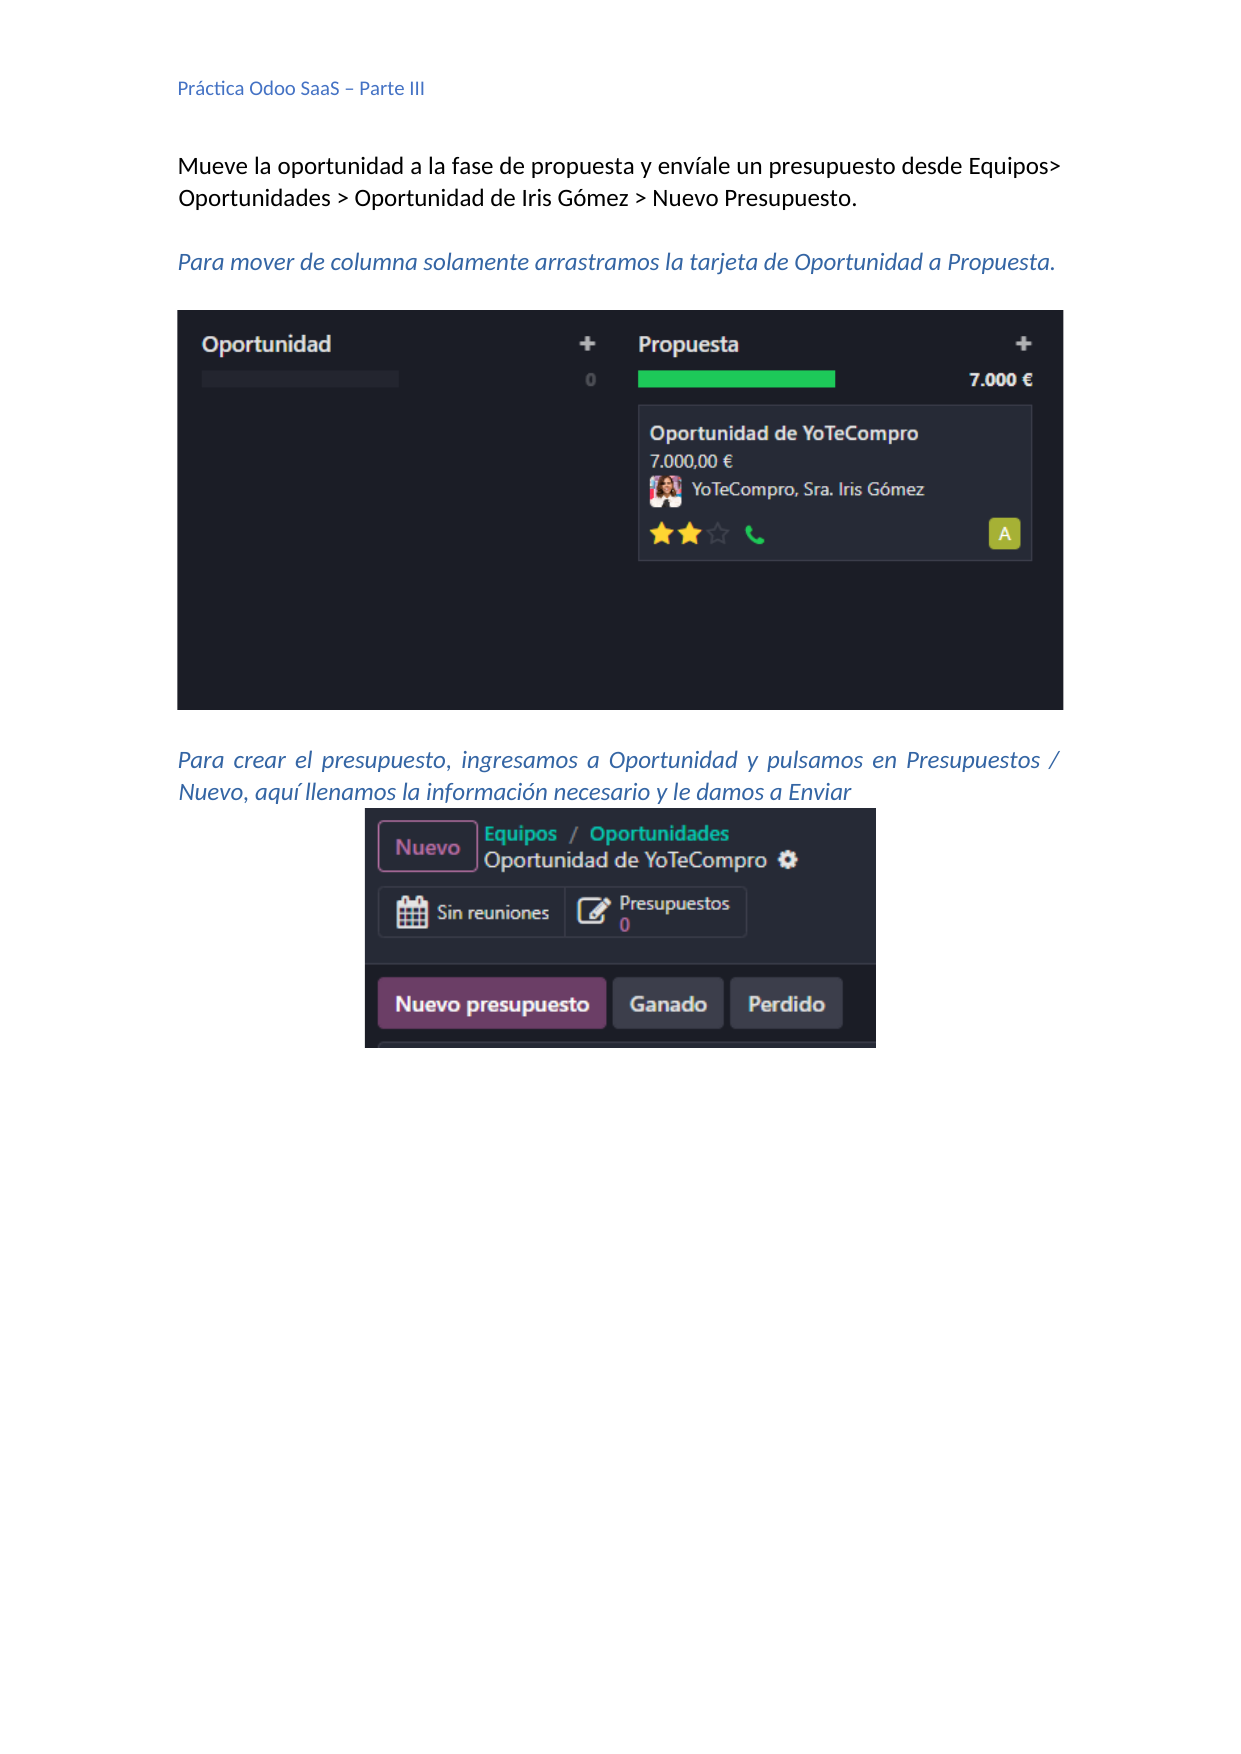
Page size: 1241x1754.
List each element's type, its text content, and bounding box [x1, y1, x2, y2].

picture [364, 808, 876, 1048]
text Para mover de columna solamente arrastramos la tarjeta de Oportunidad a Propuesta. [177, 246, 1063, 277]
text Mueve la oportunidad a la fase de propuesta y envíale un presupuesto desde Equipos> Oportunidades > Oportunidad de Iris Gómez > Nuevo Presupuesto. [177, 150, 1063, 212]
text Para crear el presupuesto, ingresamos a Oportunidad y pulsamos en Presupuestos / Nuevo, aquí llenamos la información necesario y le damos a Enviar [177, 744, 1063, 807]
picture [177, 310, 1064, 710]
